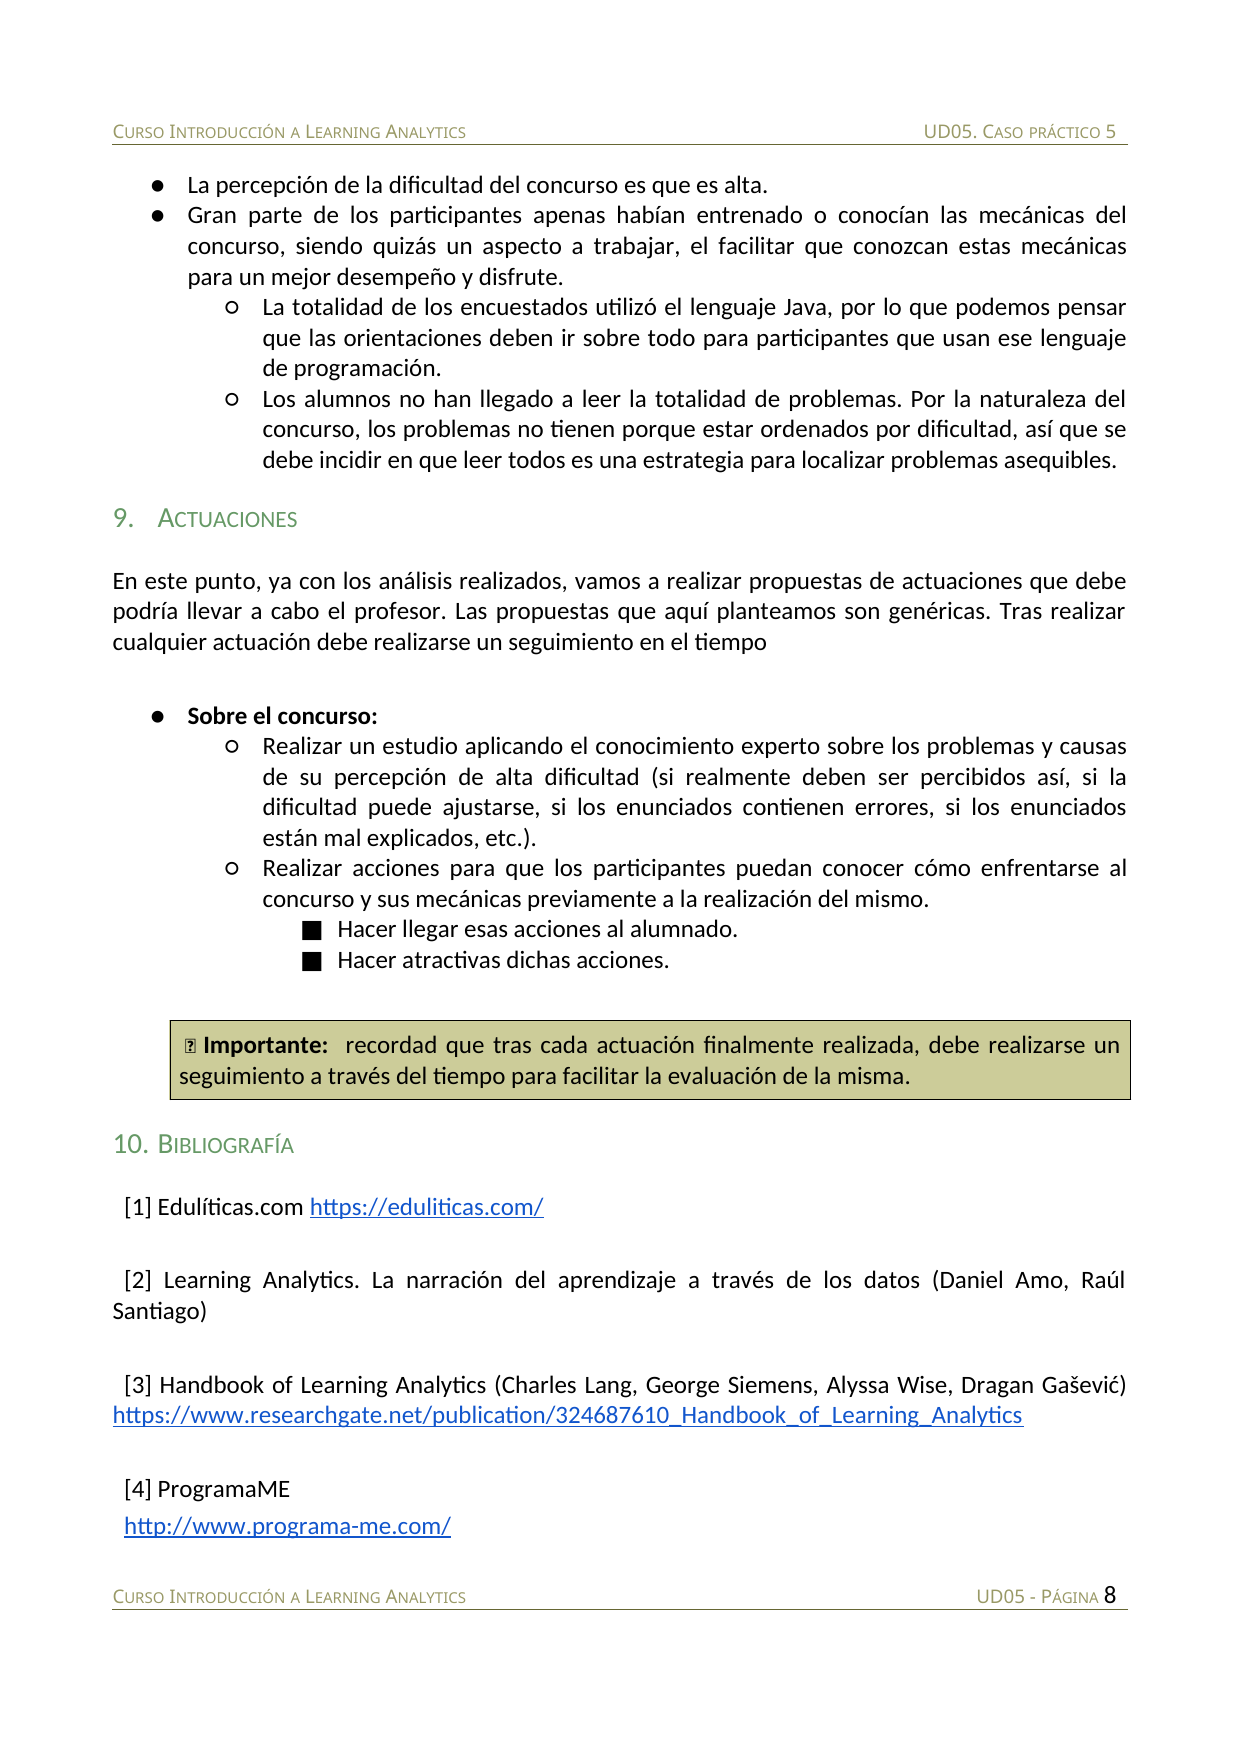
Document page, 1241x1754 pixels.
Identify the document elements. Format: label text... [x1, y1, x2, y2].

text [4] ProgramaME [112, 1473, 1128, 1504]
list Sobre el concurso: [150, 700, 1128, 730]
list La percepción de la dificultad del concurso es que es alta. [150, 169, 1128, 199]
subtitle Bibliografía [112, 1125, 1128, 1161]
text [1] Edulíticas.com https://eduliticas.com/ [112, 1191, 1128, 1221]
list Los alumnos no han llegado a leer la totalidad de problemas. Por la naturaleza del concurso, los problemas no tienen porque estar ordenados por dificultad, así que se debe incidir en que leer todos es una estrategia para localizar problemas asequibles. [225, 383, 1128, 474]
text En este punto, ya con los análisis realizados, vamos a realizar propuestas de actuaciones que debe podría llevar a cabo el profesor. Las propuestas que aquí planteamos son genéricas. Tras realizar cualquier actuación debe realizarse un seguimiento en el tiempo [112, 565, 1128, 656]
list Hacer atractivas dichas acciones. [300, 944, 1128, 974]
text http://www.programa-me.com/ [112, 1511, 1128, 1541]
list Realizar acciones para que los participantes puedan conocer cómo enfrentarse al concurso y sus mecánicas previamente a la realización del mismo. [225, 852, 1128, 913]
text [2] Learning Analytics. La narración del aprendizaje a través de los datos (Daniel Amo, Raúl Santiago) [112, 1264, 1128, 1326]
text [3] Handbook of Learning Analytics (Charles Lang, George Siemens, Alyssa Wise, Dragan Gašević) https://www.researchgate.net/publication/324687610_Handbook_of_Learning_Analytics [112, 1369, 1128, 1430]
subtitle Actuaciones [112, 499, 1128, 535]
list Hacer llegar esas acciones al alumnado. [300, 913, 1128, 944]
text 📖 Importante: recordad que tras cada actuación finalmente realizada, debe realizarse un seguimiento a través del tiempo para facilitar la evaluación de la misma. [171, 1021, 1130, 1099]
list Realizar un estudio aplicando el conocimiento experto sobre los problemas y causas de su percepción de alta dificultad (si realmente deben ser percibidos así, si la dificultad puede ajustarse, si los enunciados contienen errores, si los enunciados están mal explicados, etc.). [225, 730, 1128, 852]
list Gran parte de los participantes apenas habían entrenado o conocían las mecánicas del concurso, siendo quizás un aspecto a trabajar, el facilitar que conozcan estas mecánicas para un mejor desempeño y disfrute. [150, 199, 1128, 291]
list La totalidad de los encuestados utilizó el lenguaje Java, por lo que podemos pensar que las orientaciones deben ir sobre todo para participantes que usan ese lenguaje de programación. [225, 291, 1128, 383]
